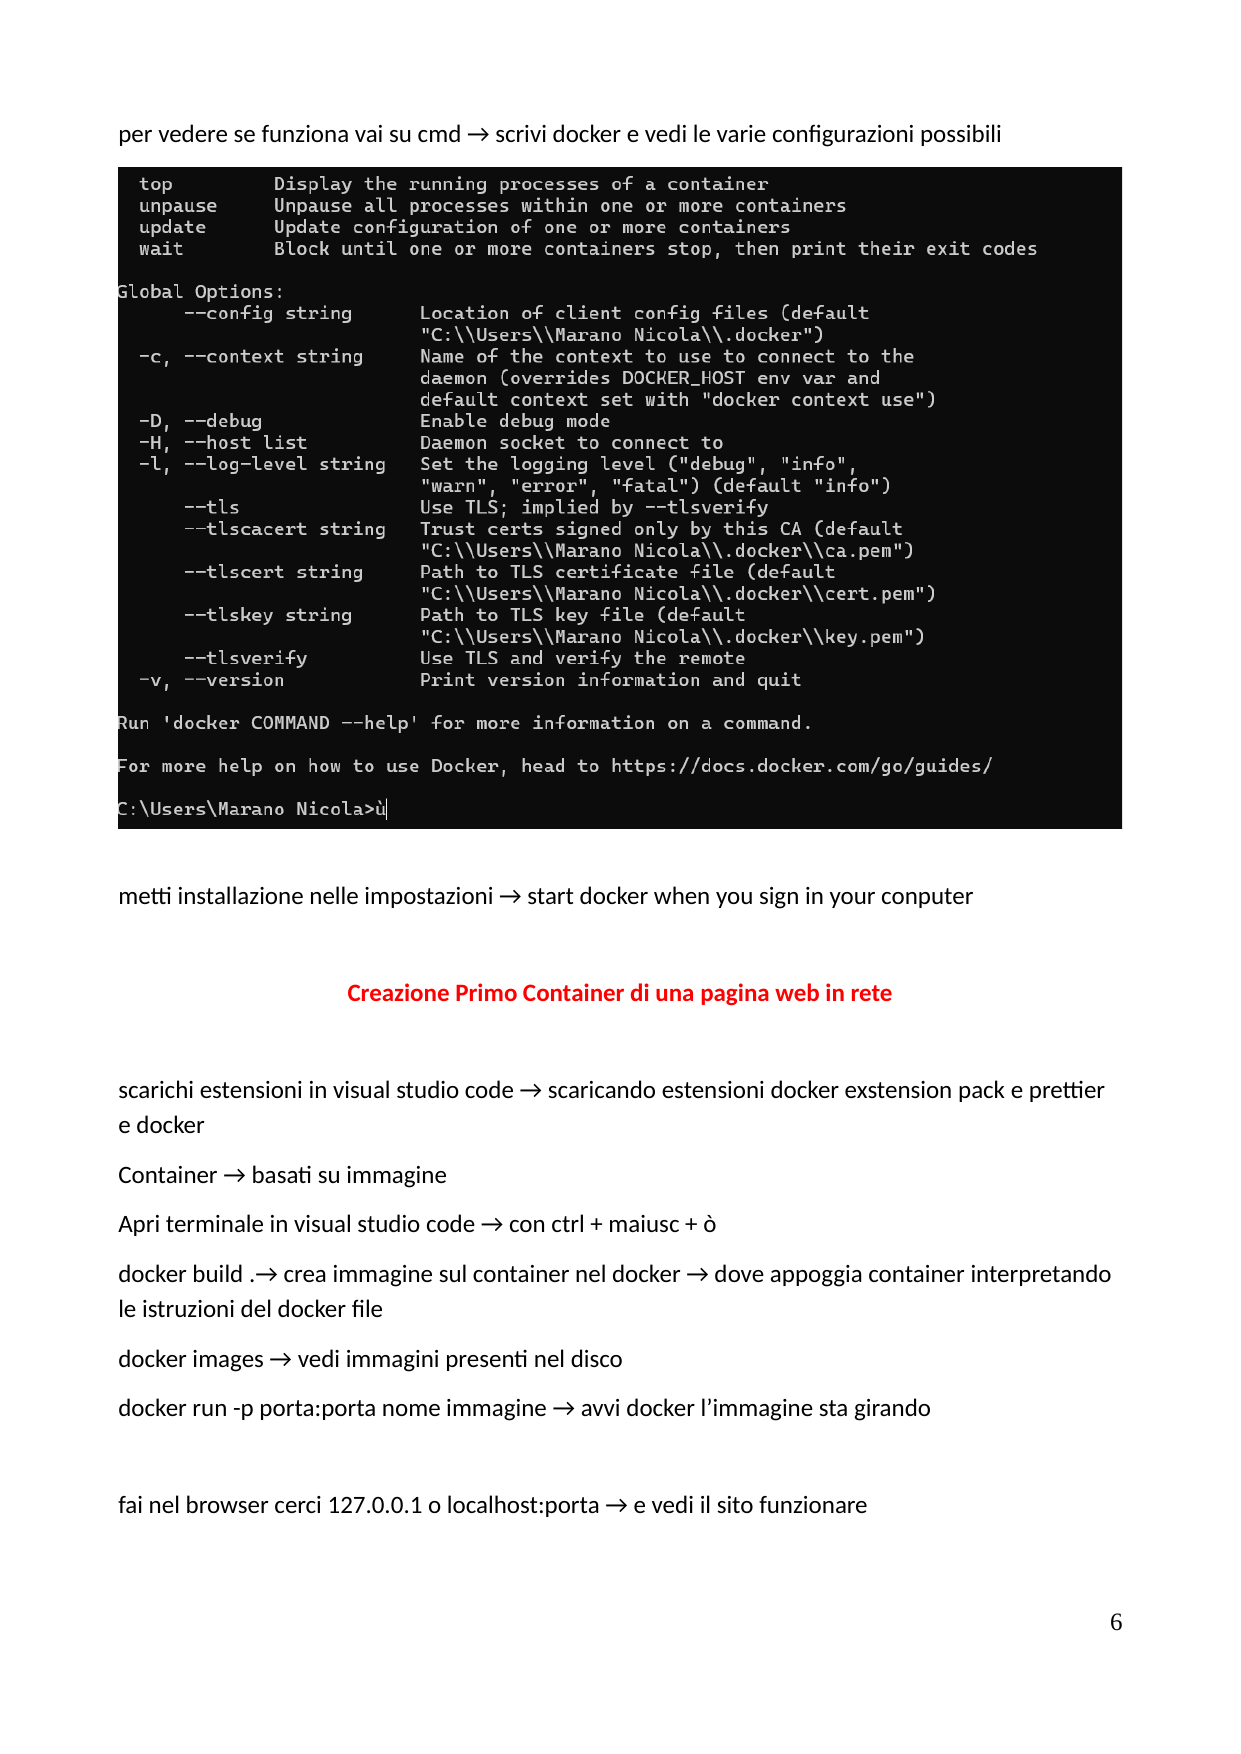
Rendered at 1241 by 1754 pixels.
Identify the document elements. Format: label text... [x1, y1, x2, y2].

text Creazione Primo Container di una pagina web in rete [118, 977, 1122, 1008]
text metti installazione nelle impostazioni → start docker when you sign in your conputer [118, 880, 1122, 911]
text Apri terminale in visual studio code → con ctrl + maiusc + ò [118, 1209, 1122, 1239]
text Container → basati su immagine [118, 1159, 1122, 1189]
text docker images → vedi immagini presenti nel disco [118, 1343, 1122, 1373]
text per vedere se funziona vai su cmd → scrivi docker e vedi le varie configurazioni possibili [118, 118, 1122, 149]
text docker build .→ crea immagine sul container nel docker → dove appoggia container interpretando le istruzioni del docker file [118, 1258, 1122, 1324]
text scarichi estensioni in visual studio code → scaricando estensioni docker exstension pack e prettier e docker [118, 1074, 1122, 1140]
text docker run -p porta:porta nome immagine → avvi docker l’immagine sta girando [118, 1392, 1122, 1423]
picture [118, 167, 1123, 829]
text fai nel browser cerci 127.0.0.1 o localhost:porta → e vedi il sito funzionare [118, 1489, 1122, 1520]
